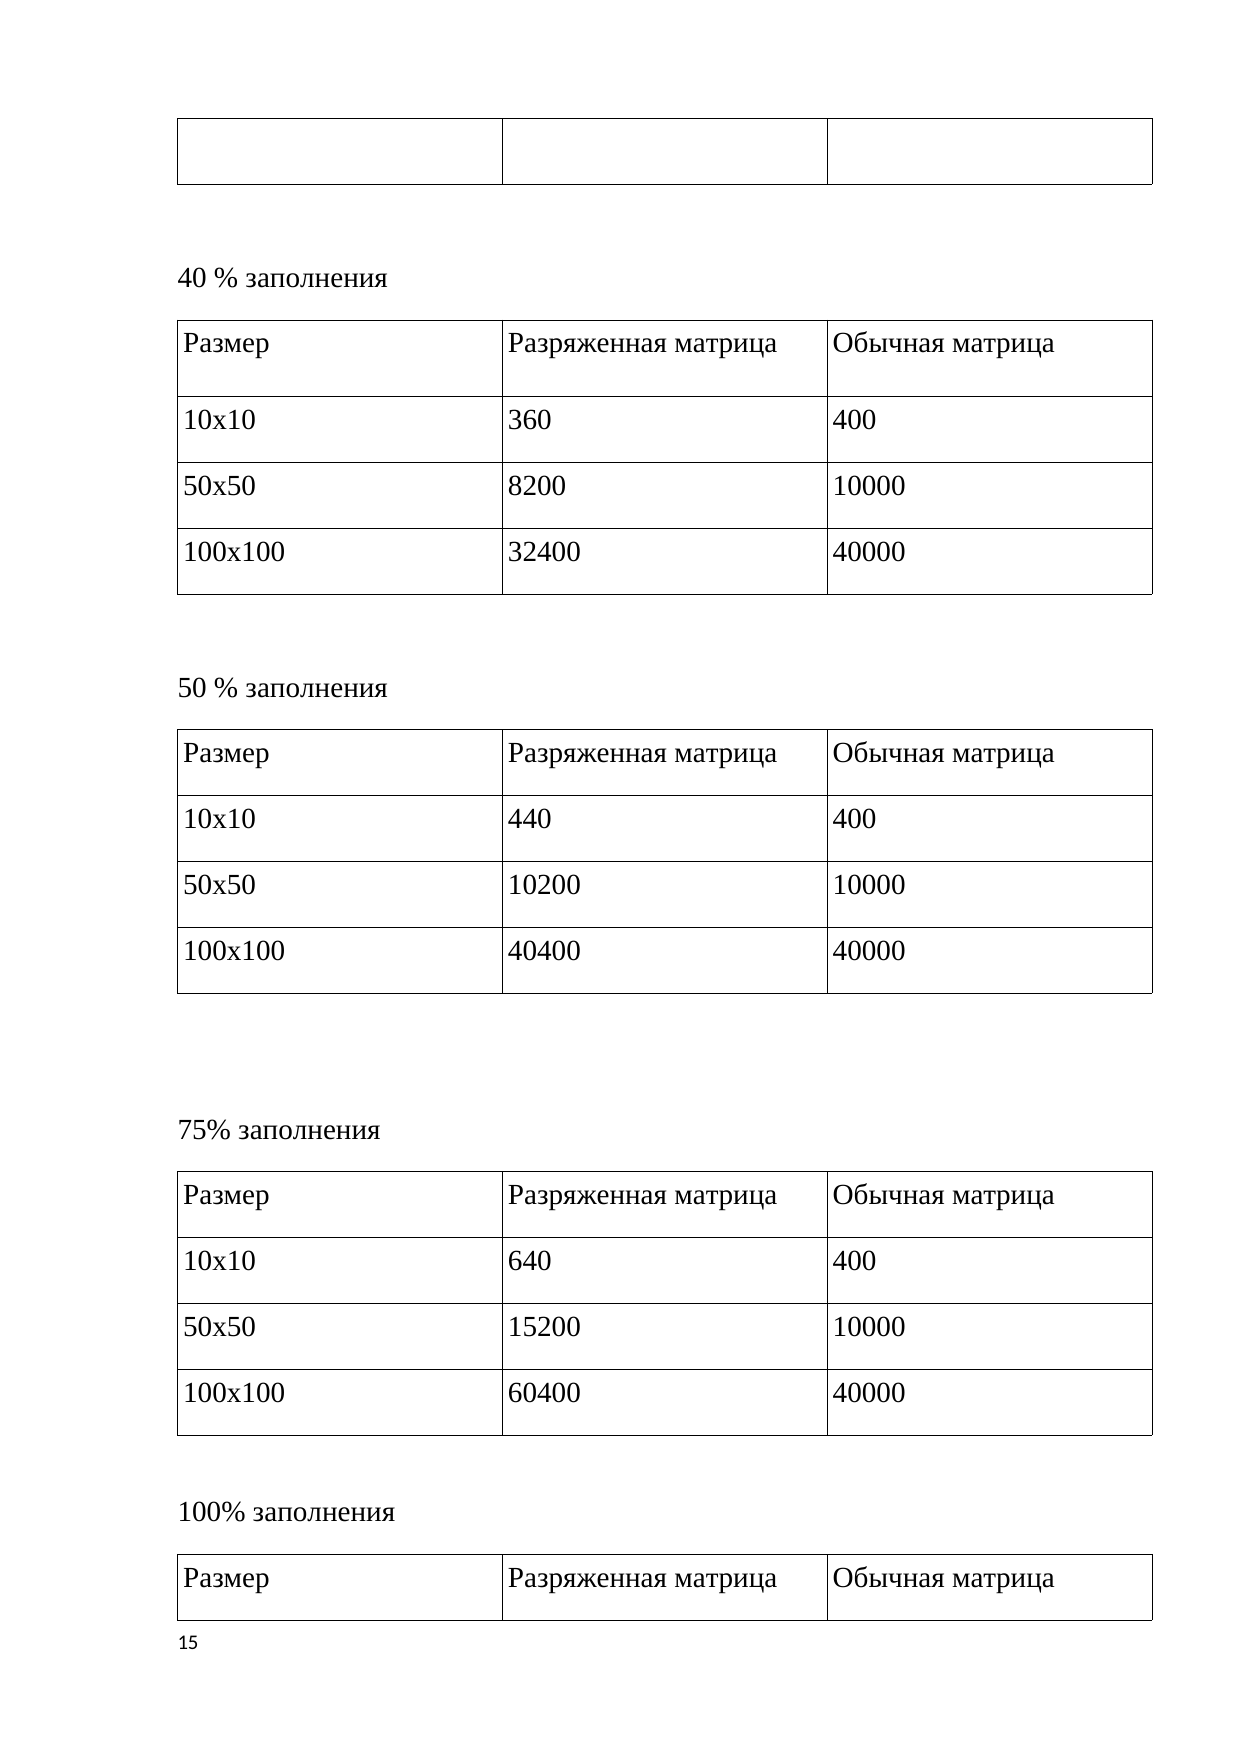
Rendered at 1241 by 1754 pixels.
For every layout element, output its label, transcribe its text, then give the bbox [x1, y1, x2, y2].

table_cell 40000 [828, 1370, 1152, 1435]
table_cell [503, 119, 827, 184]
table_header Обычная матрица [828, 321, 1152, 396]
table_cell 400 [828, 397, 1152, 462]
table_cell 440 [503, 796, 827, 861]
table_cell 10x10 [178, 1238, 502, 1303]
text 100% заполнения [177, 1494, 1152, 1528]
table_header Обычная матрица [828, 1172, 1152, 1237]
table_cell 15200 [503, 1304, 827, 1369]
table_cell 10000 [828, 862, 1152, 927]
table_cell 100x100 [178, 928, 502, 993]
table_cell [828, 119, 1152, 184]
table_header Размер [178, 730, 502, 795]
table_cell 360 [503, 397, 827, 462]
table_cell 40000 [828, 928, 1152, 993]
table_cell 40000 [828, 529, 1152, 594]
table_cell 8200 [503, 463, 827, 528]
table_header Размер [178, 1555, 502, 1620]
table_cell 50x50 [178, 862, 502, 927]
table_header Разряженная матрица [503, 730, 827, 795]
table_cell 640 [503, 1238, 827, 1303]
table_cell 100x100 [178, 529, 502, 594]
table_cell [178, 119, 502, 184]
table_header Разряженная матрица [503, 1172, 827, 1237]
table_cell 40400 [503, 928, 827, 993]
table_cell 10200 [503, 862, 827, 927]
table_cell 10000 [828, 463, 1152, 528]
table_header Разряженная матрица [503, 1555, 827, 1620]
table_header Разряженная матрица [503, 321, 827, 396]
table_cell 32400 [503, 529, 827, 594]
table_cell 60400 [503, 1370, 827, 1435]
text 40 % заполнения [177, 260, 1152, 294]
table_cell 400 [828, 796, 1152, 861]
table_cell 400 [828, 1238, 1152, 1303]
text 50 % заполнения [177, 670, 1152, 703]
table_cell 10x10 [178, 796, 502, 861]
table_cell 50x50 [178, 463, 502, 528]
table_cell 100x100 [178, 1370, 502, 1435]
table_cell 10x10 [178, 397, 502, 462]
table_header Размер [178, 321, 502, 396]
table_header Размер [178, 1172, 502, 1237]
text 75% заполнения [177, 1112, 1152, 1146]
table_header Обычная матрица [828, 1555, 1152, 1620]
table_cell 10000 [828, 1304, 1152, 1369]
table_header Обычная матрица [828, 730, 1152, 795]
table_cell 50x50 [178, 1304, 502, 1369]
